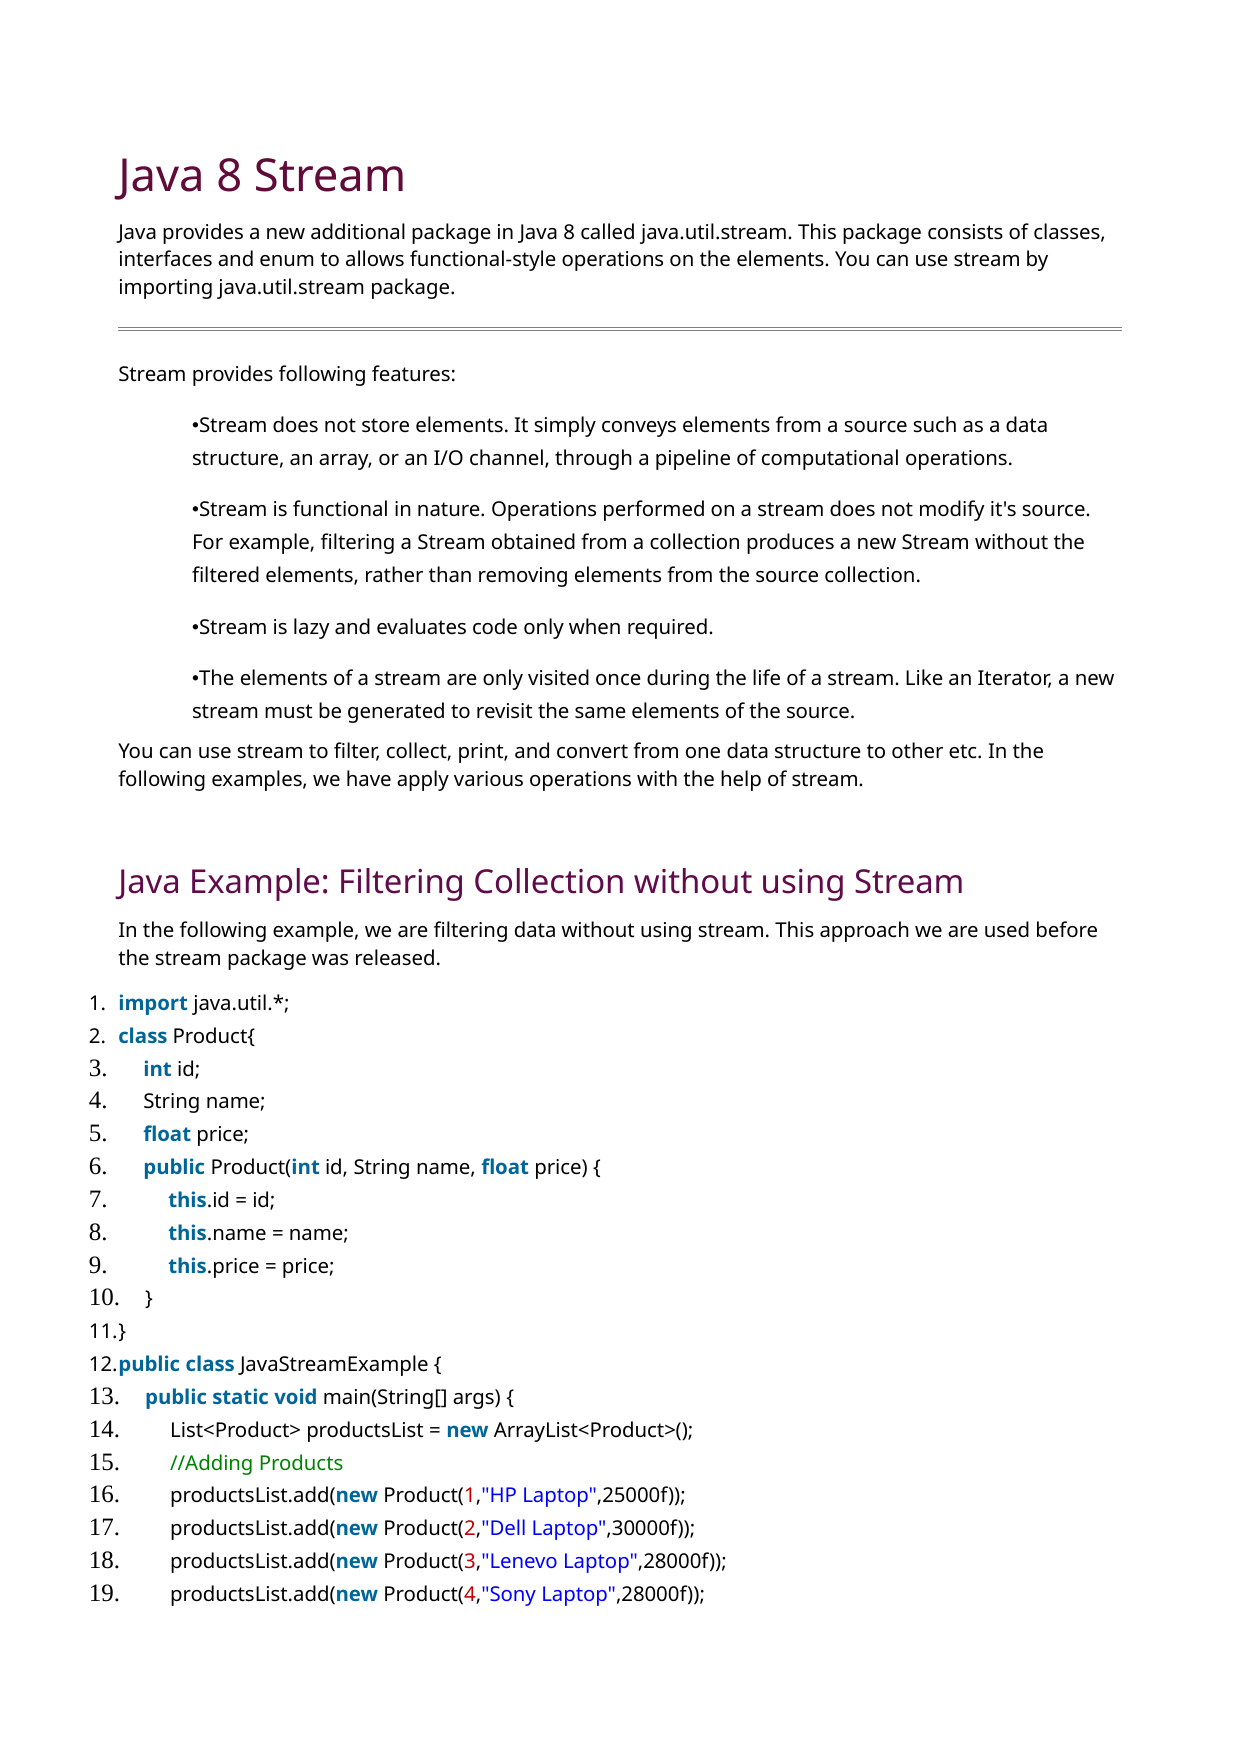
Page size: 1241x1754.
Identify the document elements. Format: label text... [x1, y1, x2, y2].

list public static void main(String[] args) { [118, 1377, 1122, 1410]
list Stream is functional in nature. Operations performed on a stream does not modify it's source. For example, filtering a Stream obtained from a collection produces a new Stream without the filtered elements, rather than removing elements from the source collection. [118, 490, 1122, 588]
list productsList.add(new Product(1,"HP Laptop",25000f)); [118, 1476, 1122, 1509]
list public class JavaStreamExample { [118, 1344, 1122, 1377]
list List<Product> productsList = new ArrayList<Product>(); [118, 1410, 1122, 1443]
list Stream is lazy and evaluates code only when required. [118, 607, 1122, 640]
list float price; [118, 1115, 1122, 1148]
list productsList.add(new Product(3,"Lenevo Laptop",28000f)); [118, 1541, 1122, 1574]
list int id; [118, 1049, 1122, 1082]
list productsList.add(new Product(2,"Dell Laptop",30000f)); [118, 1509, 1122, 1541]
list this.name = name; [118, 1213, 1122, 1246]
list The elements of a stream are only visited once during the life of a stream. Like an Iterator, a new stream must be generated to revisit the same elements of the source. [118, 659, 1122, 724]
subtitle Java Example: Filtering Collection without using Stream [118, 858, 1122, 903]
list this.price = price; [118, 1246, 1122, 1279]
list class Product{ [118, 1016, 1122, 1049]
list String name; [118, 1082, 1122, 1115]
text Stream provides following features: [118, 359, 1122, 387]
list public Product(int id, String name, float price) { [118, 1148, 1122, 1181]
list import java.util.*; [118, 984, 1122, 1016]
list Stream does not store elements. It simply conveys elements from a source such as a data structure, an array, or an I/O channel, through a pipeline of computational operations. [118, 406, 1122, 471]
subtitle Java 8 Stream [118, 143, 1122, 205]
list productsList.add(new Product(4,"Sony Laptop",28000f)); [118, 1574, 1122, 1607]
list } [118, 1312, 1122, 1344]
text You can use stream to filter, collect, print, and convert from one data structure to other etc. In the following examples, we have apply various operations with the help of stream. [118, 737, 1122, 792]
list this.id = id; [118, 1181, 1122, 1213]
text Java provides a new additional package in Java 8 called java.util.stream. This package consists of classes, interfaces and enum to allows functional-style operations on the elements. You can use stream by importing java.util.stream package. [118, 217, 1122, 301]
text In the following example, we are filtering data without using stream. This approach we are used before the stream package was released. [118, 916, 1122, 971]
list } [118, 1279, 1122, 1312]
list //Adding Products [118, 1443, 1122, 1476]
